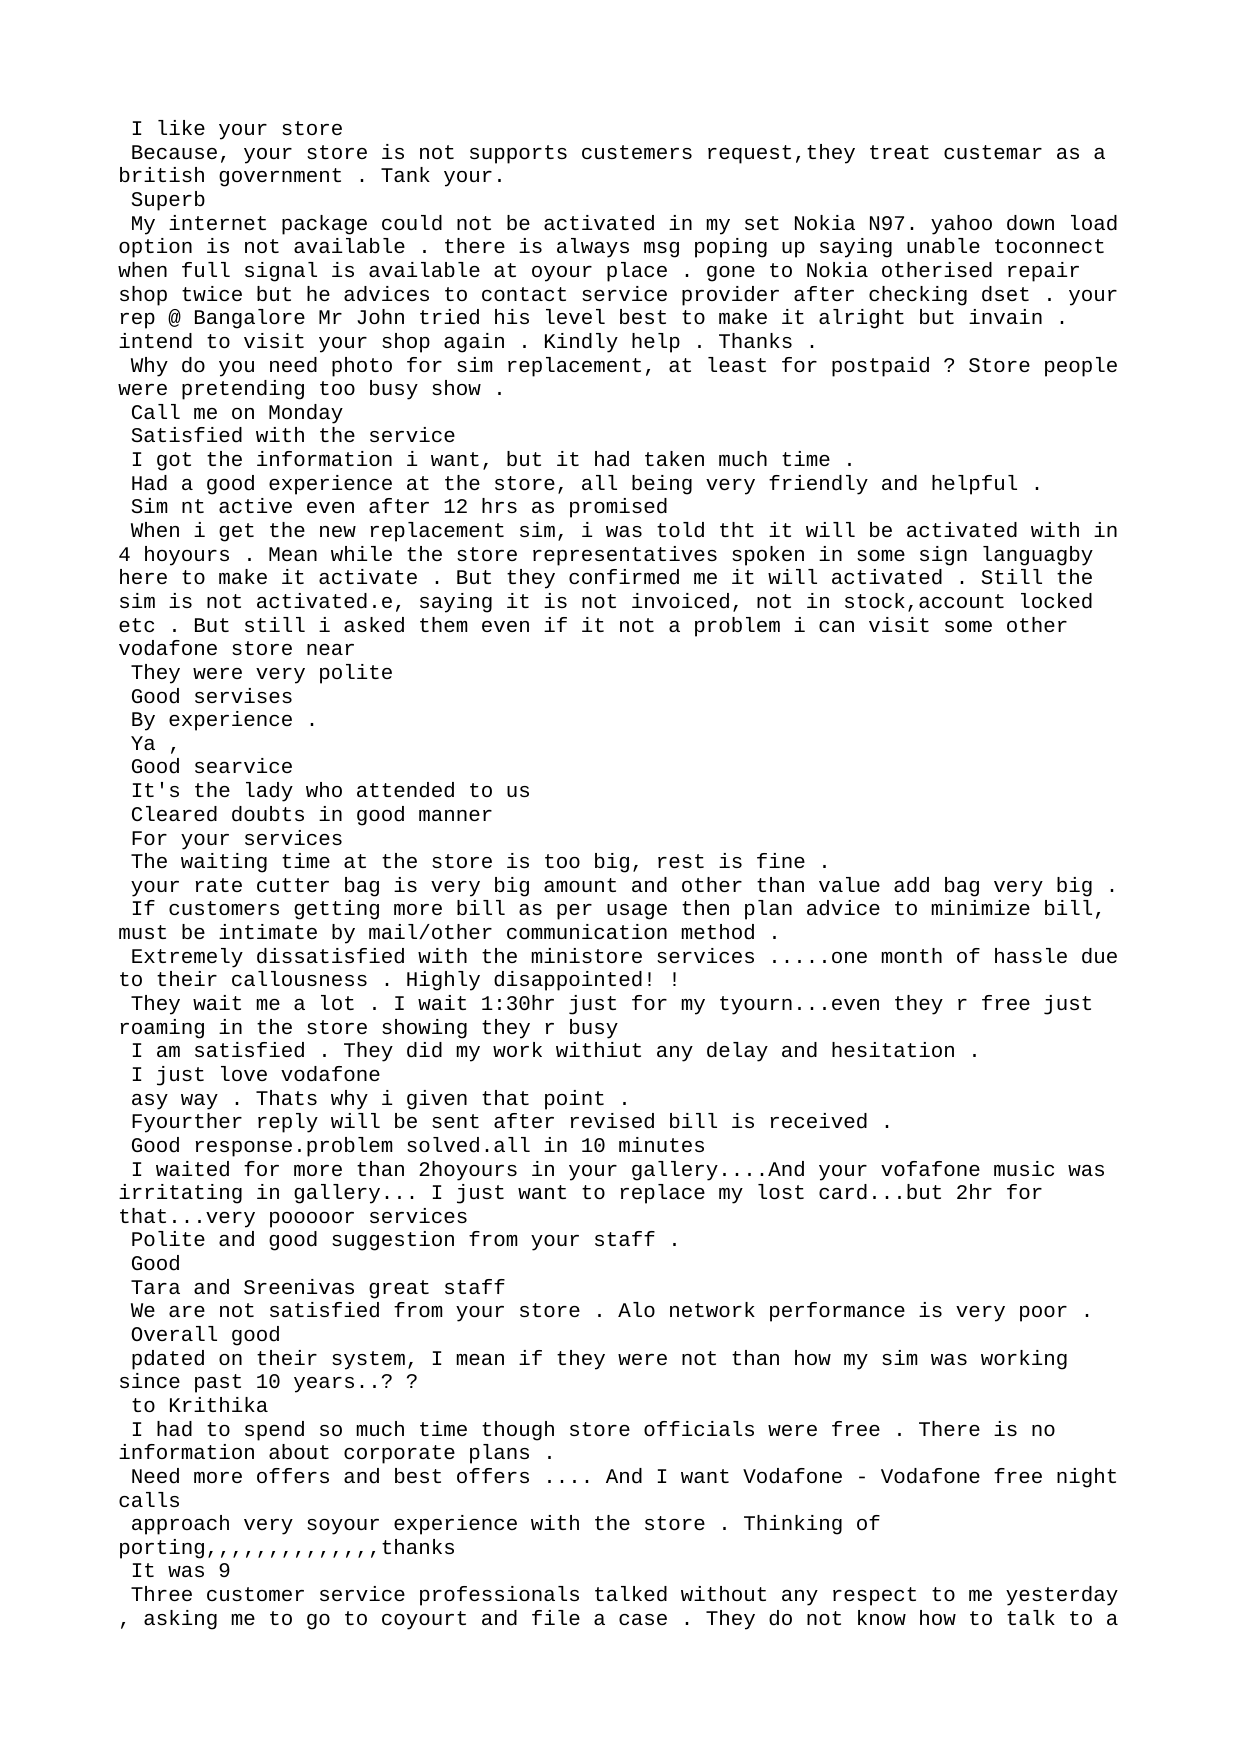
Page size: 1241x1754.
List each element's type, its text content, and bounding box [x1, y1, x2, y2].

text Need more offers and best offers .... And I want Vodafone - Vodafone free night calls [118, 1466, 1122, 1513]
text I waited for more than 2hoyours in your gallery....And your vofafone music was irritating in gallery... I just want to replace my lost card...but 2hr for that...very pooooor services [118, 1158, 1122, 1229]
text It's the lady who attended to us [118, 780, 1122, 804]
text I had to spend so much time though store officials were free . There is no information about corporate plans . [118, 1419, 1122, 1466]
text Good [118, 1253, 1122, 1277]
text My internet package could not be activated in my set Nokia N97. yahoo down load option is not available . there is always msg poping up saying unable toconnect when full signal is available at oyour place . gone to Nokia otherised repair shop twice but he advices to contact service provider after checking dset . your rep @ Bangalore Mr John tried his level best to make it alright but invain . intend to visit your shop again . Kindly help . Thanks . [118, 213, 1122, 354]
text They wait me a lot . I wait 1:30hr just for my tyourn...even they r free just roaming in the store showing they r busy [118, 993, 1122, 1040]
text Overall good [118, 1324, 1122, 1348]
text Had a good experience at the store, all being very friendly and helpful . [118, 473, 1122, 496]
text Ya , [118, 733, 1122, 757]
text your rate cutter bag is very big amount and other than value add bag very big . [118, 875, 1122, 898]
text pdated on their system, I mean if they were not than how my sim was working since past 10 years..? ? [118, 1348, 1122, 1395]
text They were very polite [118, 662, 1122, 686]
text Satisfied with the service [118, 426, 1122, 449]
text We are not satisfied from your store . Alo network performance is very poor . [118, 1300, 1122, 1324]
text Good searvice [118, 757, 1122, 780]
text I just love vodafone [118, 1064, 1122, 1088]
text Sim nt active even after 12 hrs as promised [118, 496, 1122, 520]
text Why do you need photo for sim replacement, at least for postpaid ? Store people were pretending too busy show . [118, 354, 1122, 402]
text Good response.problem solved.all in 10 minutes [118, 1135, 1122, 1158]
text When i get the new replacement sim, i was told tht it will be activated with in 4 hoyours . Mean while the store representatives spoken in some sign languagby here to make it activate . But they confirmed me it will activated . Still the sim is not activated.e, saying it is not invoiced, not in stock,account locked etc . But still i asked them even if it not a problem i can visit some other vodafone store near [118, 520, 1122, 662]
text By experience . [118, 709, 1122, 733]
text It was 9 [118, 1561, 1122, 1584]
text I like your store [118, 118, 1122, 142]
text Three customer service professionals talked without any respect to me yesterday , asking me to go to coyourt and file a case . They do not know how to talk to a [118, 1584, 1122, 1631]
text approach very soyour experience with the store . Thinking of porting,,,,,,,,,,,,,,thanks [118, 1513, 1122, 1561]
text Polite and good suggestion from your staff . [118, 1229, 1122, 1253]
text I got the information i want, but it had taken much time . [118, 449, 1122, 473]
text Call me on Monday [118, 402, 1122, 426]
text For your services [118, 827, 1122, 851]
text The waiting time at the store is too big, rest is fine . [118, 851, 1122, 875]
text Cleared doubts in good manner [118, 804, 1122, 827]
text to Krithika [118, 1395, 1122, 1419]
text Good servises [118, 686, 1122, 709]
text Fyourther reply will be sent after revised bill is received . [118, 1111, 1122, 1135]
text If customers getting more bill as per usage then plan advice to minimize bill, must be intimate by mail/other communication method . [118, 898, 1122, 946]
text Superb [118, 189, 1122, 213]
text asy way . Thats why i given that point . [118, 1088, 1122, 1111]
text Tara and Sreenivas great staff [118, 1277, 1122, 1300]
text Extremely dissatisfied with the ministore services .....one month of hassle due to their callousness . Highly disappointed! ! [118, 946, 1122, 993]
text I am satisfied . They did my work withiut any delay and hesitation . [118, 1040, 1122, 1064]
text Because, your store is not supports custemers request,they treat custemar as a british government . Tank your. [118, 142, 1122, 189]
